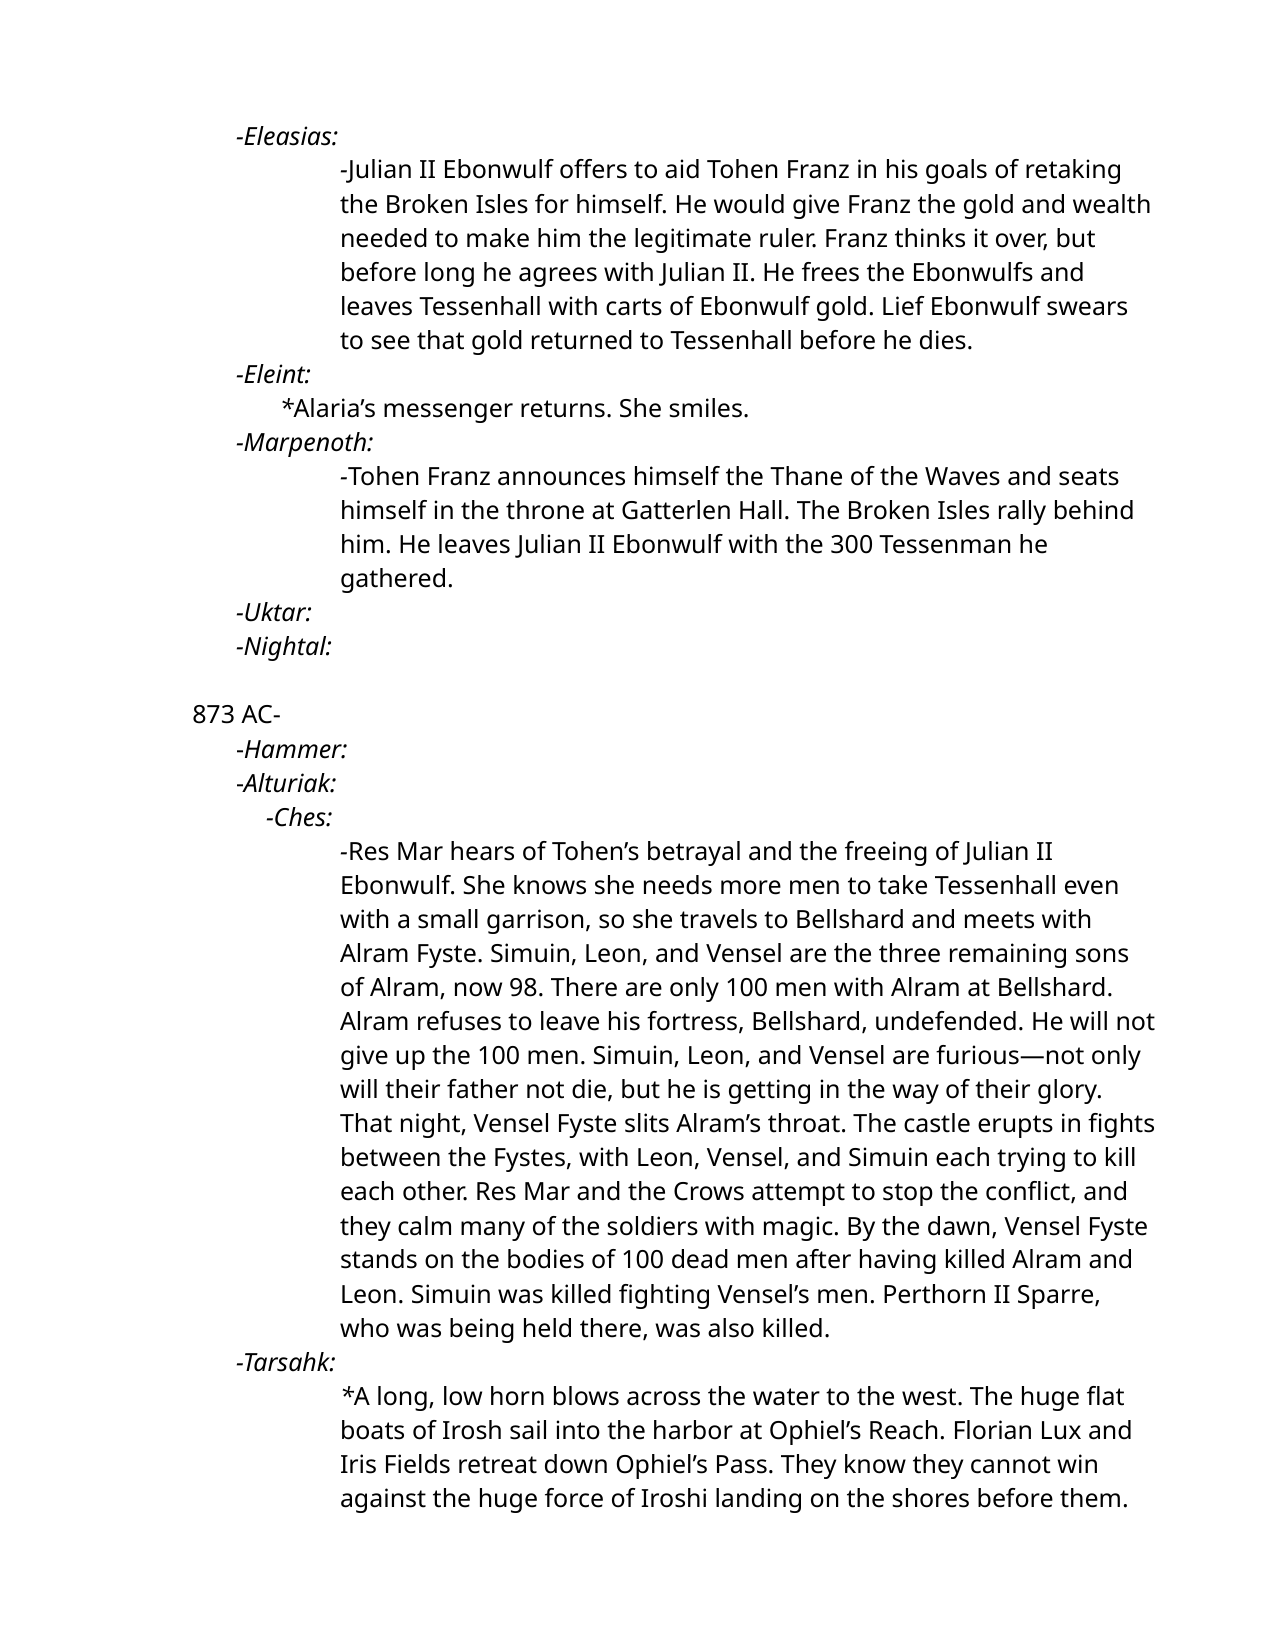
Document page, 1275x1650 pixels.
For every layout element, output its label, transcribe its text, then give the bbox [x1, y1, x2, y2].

text -Eleasias: [192, 118, 1157, 152]
text -Julian II Ebonwulf offers to aid Tohen Franz in his goals of retaking the Broken Isles for himself. He would give Franz the gold and wealth needed to make him the legitimate ruler. Franz thinks it over, but before long he agrees with Julian II. He frees the Ebonwulfs and leaves Tessenhall with carts of Ebonwulf gold. Lief Ebonwulf swears to see that gold returned to Tessenhall before he dies. [340, 152, 1157, 357]
text -Tohen Franz announces himself the Thane of the Waves and seats himself in the throne at Gatterlen Hall. The Broken Isles rally behind him. He leaves Julian II Ebonwulf with the 300 Tessenman he gathered. [340, 459, 1157, 595]
text -Res Mar hears of Tohen’s betrayal and the freeing of Julian II Ebonwulf. She knows she needs more men to take Tessenhall even with a small garrison, so she travels to Bellshard and meets with Alram Fyste. Simuin, Leon, and Vensel are the three remaining sons of Alram, now 98. There are only 100 men with Alram at Bellshard. Alram refuses to leave his fortress, Bellshard, undefended. He will not give up the 100 men. Simuin, Leon, and Vensel are furious—not only will their father not die, but he is getting in the way of their glory. That night, Vensel Fyste slits Alram’s throat. The castle erupts in fights between the Fystes, with Leon, Vensel, and Simuin each trying to kill each other. Res Mar and the Crows attempt to stop the conflict, and they calm many of the soldiers with magic. By the dawn, Vensel Fyste stands on the bodies of 100 dead men after having killed Alram and Leon. Simuin was killed fighting Vensel’s men. Perthorn II Sparre, who was being held there, was also killed. [340, 833, 1157, 1344]
text -Eleint: [192, 357, 1157, 391]
text *A long, low horn blows across the water to the west. The huge flat boats of Irosh sail into the harbor at Ophiel’s Reach. Florian Lux and Iris Fields retreat down Ophiel’s Pass. They know they cannot win against the huge force of Iroshi landing on the shores before them. [340, 1378, 1157, 1515]
text -Alturiak: [192, 765, 1157, 799]
text -Hammer: [192, 731, 1157, 765]
text -Ches: [266, 799, 1157, 833]
text -Tarsahk: [192, 1344, 1157, 1378]
text -Uktar: [192, 595, 1157, 629]
text -Nightal: [192, 629, 1157, 663]
text -Marpenoth: [192, 425, 1157, 459]
text 873 AC- [118, 697, 1157, 731]
text *Alaria’s messenger returns. She smiles. [192, 391, 1157, 425]
